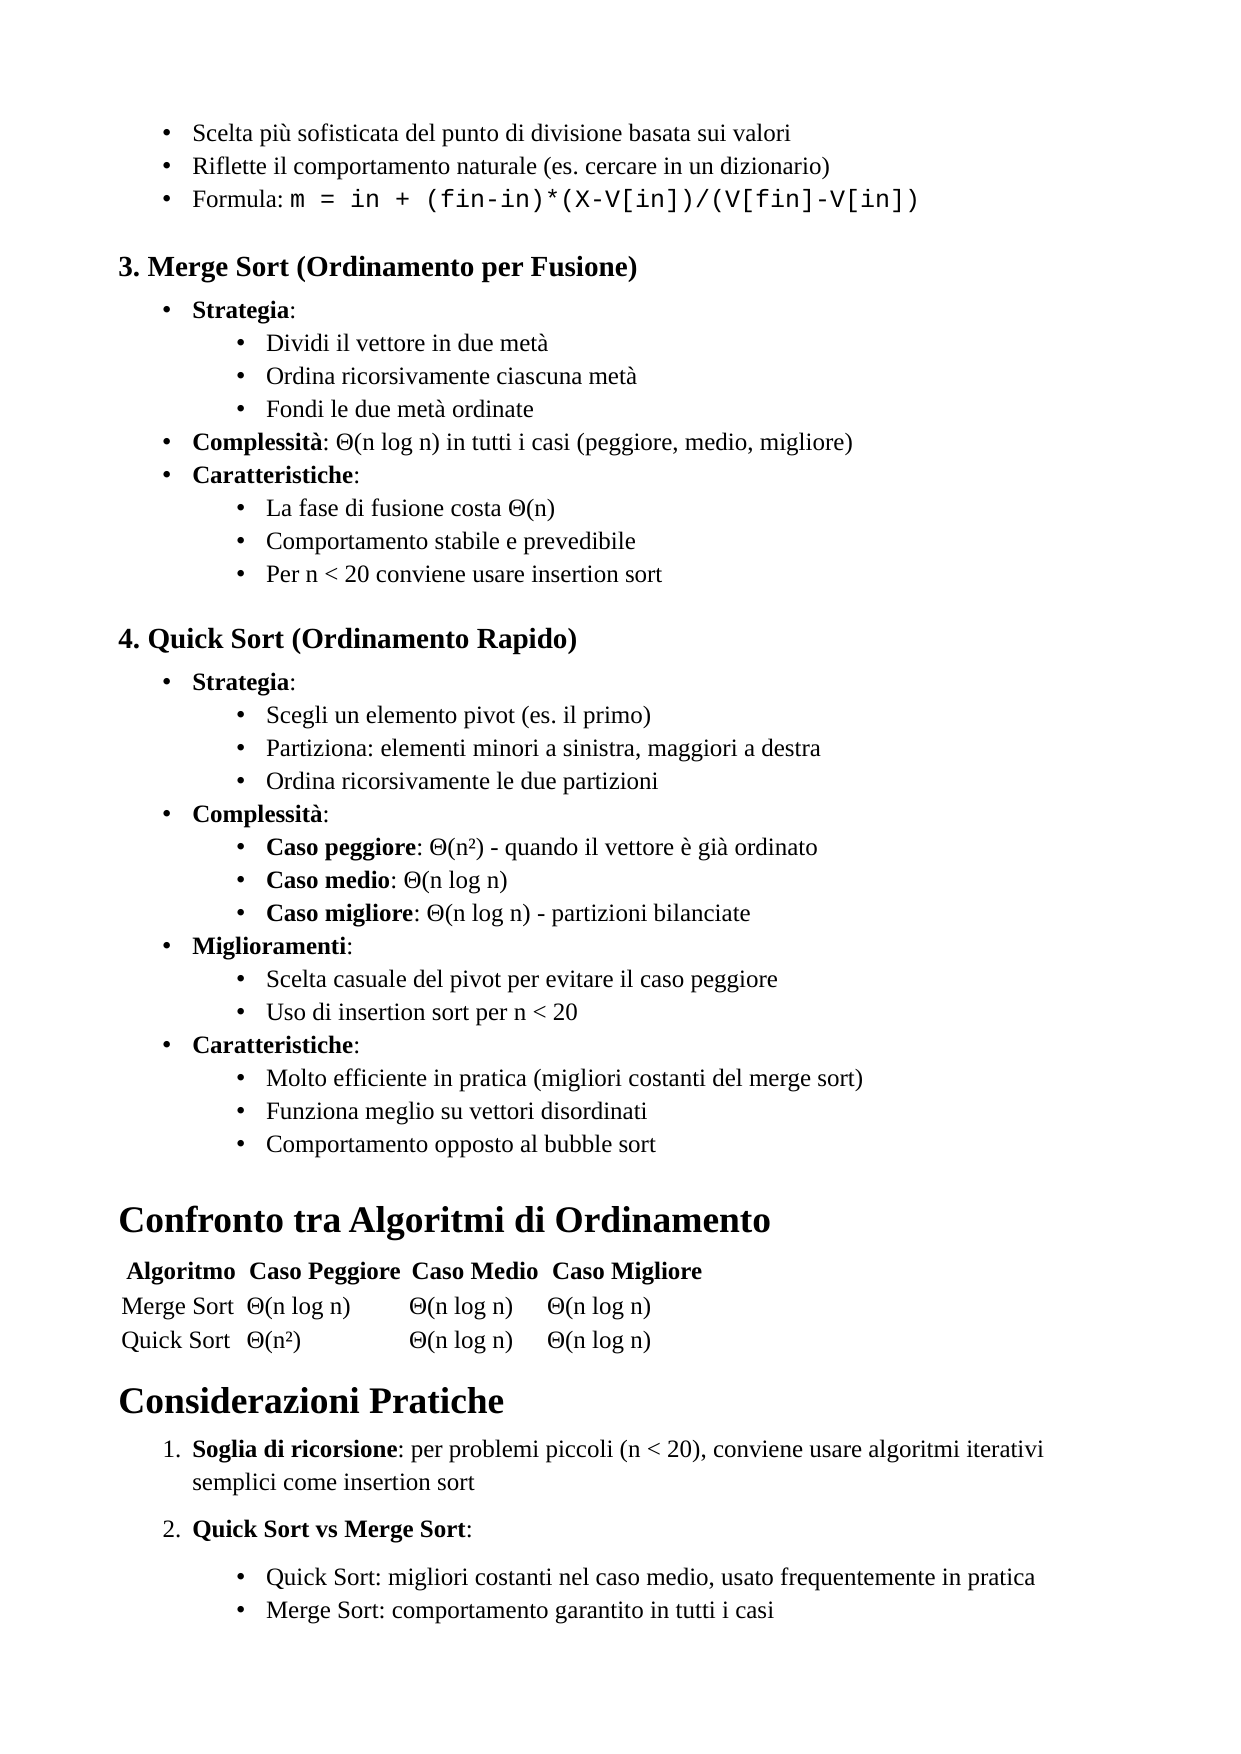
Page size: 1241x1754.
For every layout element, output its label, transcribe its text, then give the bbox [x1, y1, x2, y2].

list Complessità: Θ(n log n) in tutti i casi (peggiore, medio, migliore) [162, 427, 1122, 456]
list Caso migliore: Θ(n log n) - partizioni bilanciate [236, 898, 1122, 927]
list Comportamento stabile e prevedibile [236, 526, 1122, 555]
table_header Algoritmo [118, 1254, 243, 1288]
list Caratteristiche: [162, 460, 1122, 489]
list La fase di fusione costa Θ(n) [236, 493, 1122, 522]
list Funziona meglio su vettori disordinati [236, 1096, 1122, 1125]
table_cell Θ(n log n) [544, 1323, 710, 1357]
list Scelta più sofisticata del punto di divisione basata sui valori [162, 118, 1122, 147]
subtitle 4. Quick Sort (Ordinamento Rapido) [118, 621, 1122, 655]
list Partiziona: elementi minori a sinistra, maggiori a destra [236, 733, 1122, 762]
list Caso medio: Θ(n log n) [236, 865, 1122, 894]
list Caratteristiche: [162, 1030, 1122, 1059]
list Strategia: [162, 667, 1122, 696]
list Per n < 20 conviene usare insertion sort [236, 559, 1122, 588]
list Caso peggiore: Θ(n²) - quando il vettore è già ordinato [236, 832, 1122, 861]
table_cell Quick Sort [118, 1323, 243, 1357]
list Fondi le due metà ordinate [236, 394, 1122, 423]
table_header Caso Medio [406, 1254, 544, 1288]
list Strategia: [162, 295, 1122, 323]
subtitle 3. Merge Sort (Ordinamento per Fusione) [118, 249, 1122, 282]
list Merge Sort: comportamento garantito in tutti i casi [236, 1595, 1122, 1624]
table_header Caso Peggiore [244, 1254, 406, 1288]
list Scelta casuale del pivot per evitare il caso peggiore [236, 964, 1122, 993]
subtitle Considerazioni Pratiche [118, 1378, 1122, 1421]
table_cell Θ(n log n) [406, 1323, 544, 1357]
table_cell Merge Sort [118, 1288, 243, 1323]
list Ordina ricorsivamente le due partizioni [236, 766, 1122, 795]
list Ordina ricorsivamente ciascuna metà [236, 361, 1122, 389]
list Formula: m = in + (fin-in)*(X-V[in])/(V[fin]-V[in]) [162, 184, 1122, 215]
table_cell Θ(n log n) [544, 1288, 710, 1323]
table_cell Θ(n log n) [244, 1288, 406, 1323]
table_header Caso Migliore [544, 1254, 710, 1288]
list Molto efficiente in pratica (migliori costanti del merge sort) [236, 1063, 1122, 1092]
list Miglioramenti: [162, 931, 1122, 960]
table_cell Θ(n²) [244, 1323, 406, 1357]
list Dividi il vettore in due metà [236, 328, 1122, 357]
table_cell Θ(n log n) [406, 1288, 544, 1323]
subtitle Confronto tra Algoritmi di Ordinamento [118, 1198, 1122, 1241]
list Soglia di ricorsione: per problemi piccoli (n < 20), conviene usare algoritmi iterativi semplici come insertion sort [162, 1434, 1122, 1496]
list Riflette il comportamento naturale (es. cercare in un dizionario) [162, 151, 1122, 180]
list Quick Sort vs Merge Sort: [162, 1514, 1122, 1543]
list Quick Sort: migliori costanti nel caso medio, usato frequentemente in pratica [236, 1562, 1122, 1591]
list Complessità: [162, 799, 1122, 828]
list Comportamento opposto al bubble sort [236, 1129, 1122, 1158]
list Uso di insertion sort per n < 20 [236, 997, 1122, 1026]
list Scegli un elemento pivot (es. il primo) [236, 700, 1122, 729]
